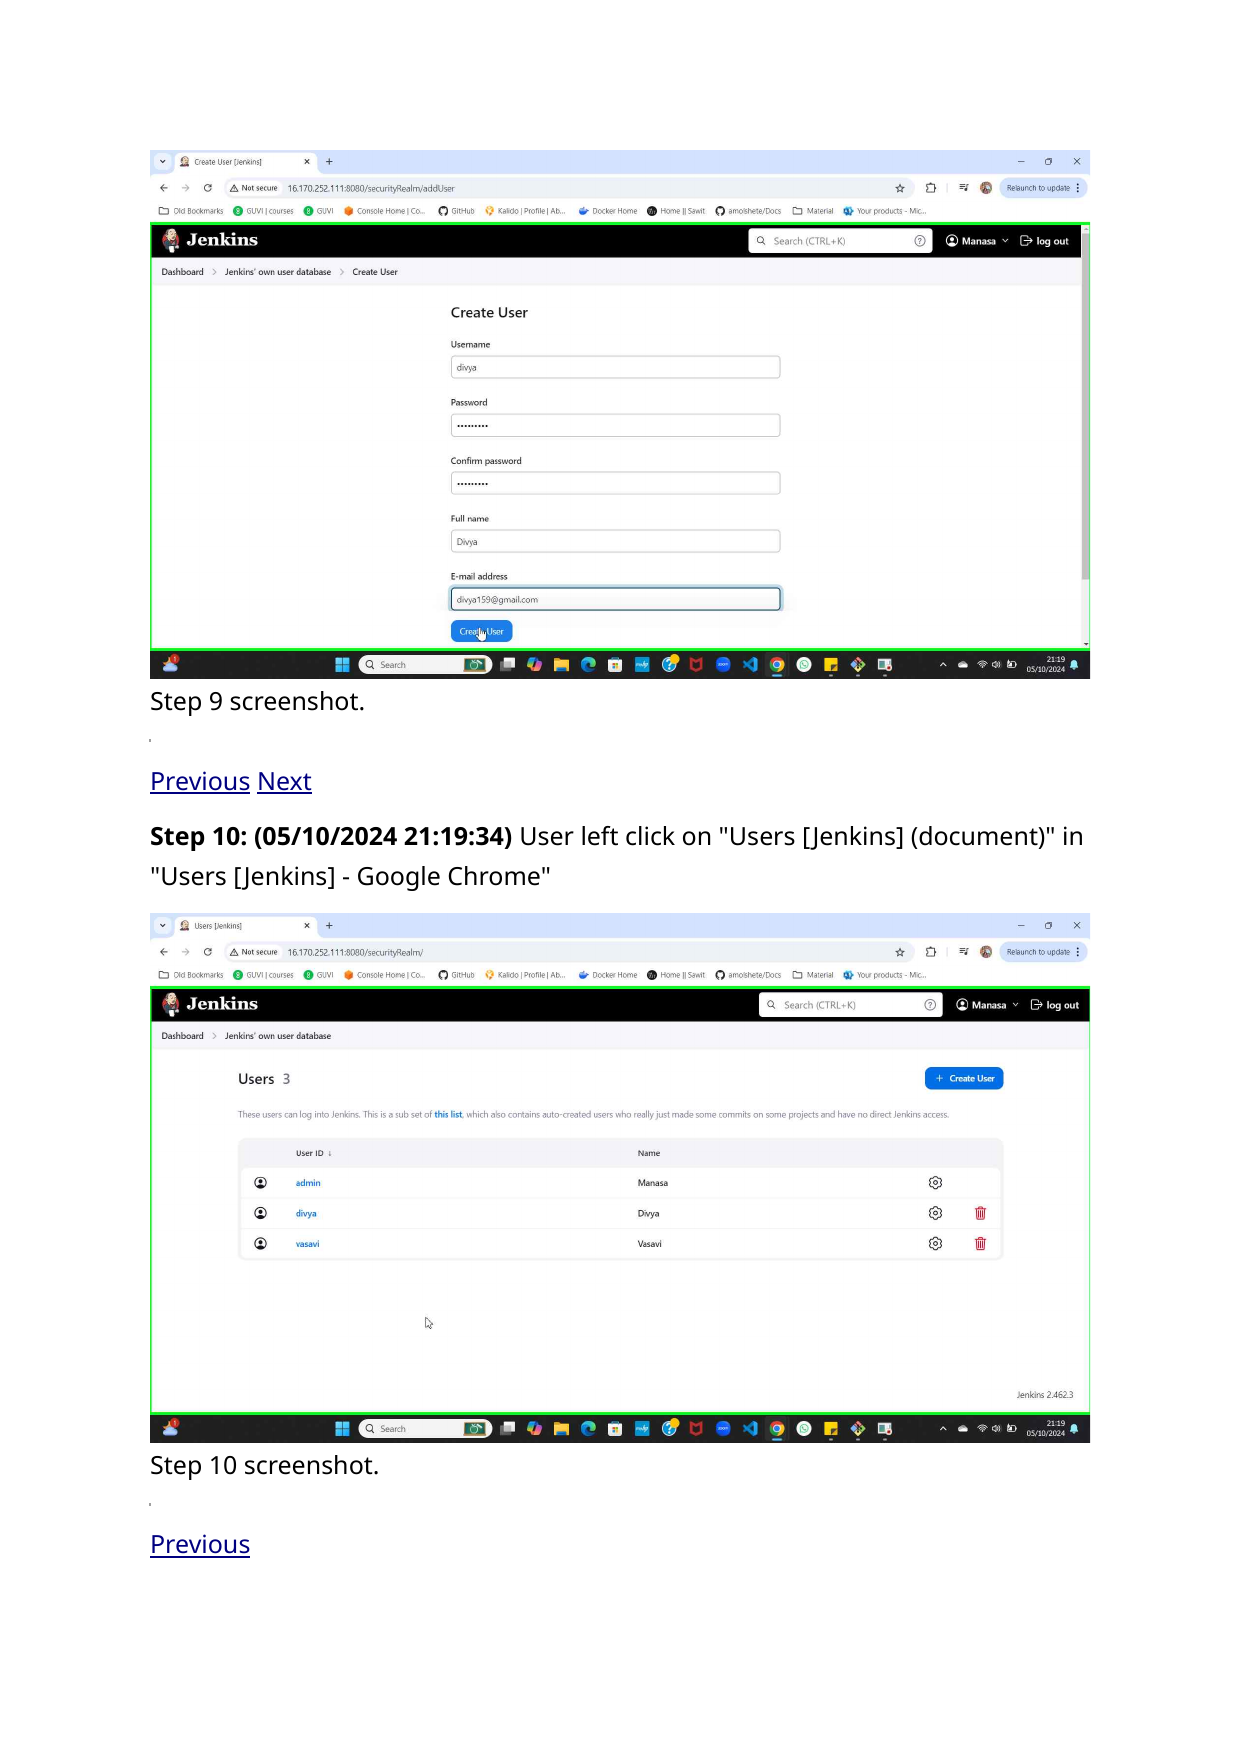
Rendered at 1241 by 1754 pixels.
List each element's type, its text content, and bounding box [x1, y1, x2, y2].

text Step 10 screenshot. [150, 1443, 1090, 1482]
text Step 9 screenshot. [150, 679, 1090, 718]
text Previous [150, 1527, 1090, 1561]
text Previous Next [150, 763, 1090, 797]
text Step 10: (‎05/‎10/‎2024 21:19:34) User left click on "Users [Jenkins] (document)" in "Users [Jenkins] - Google Chrome" [150, 819, 1090, 892]
